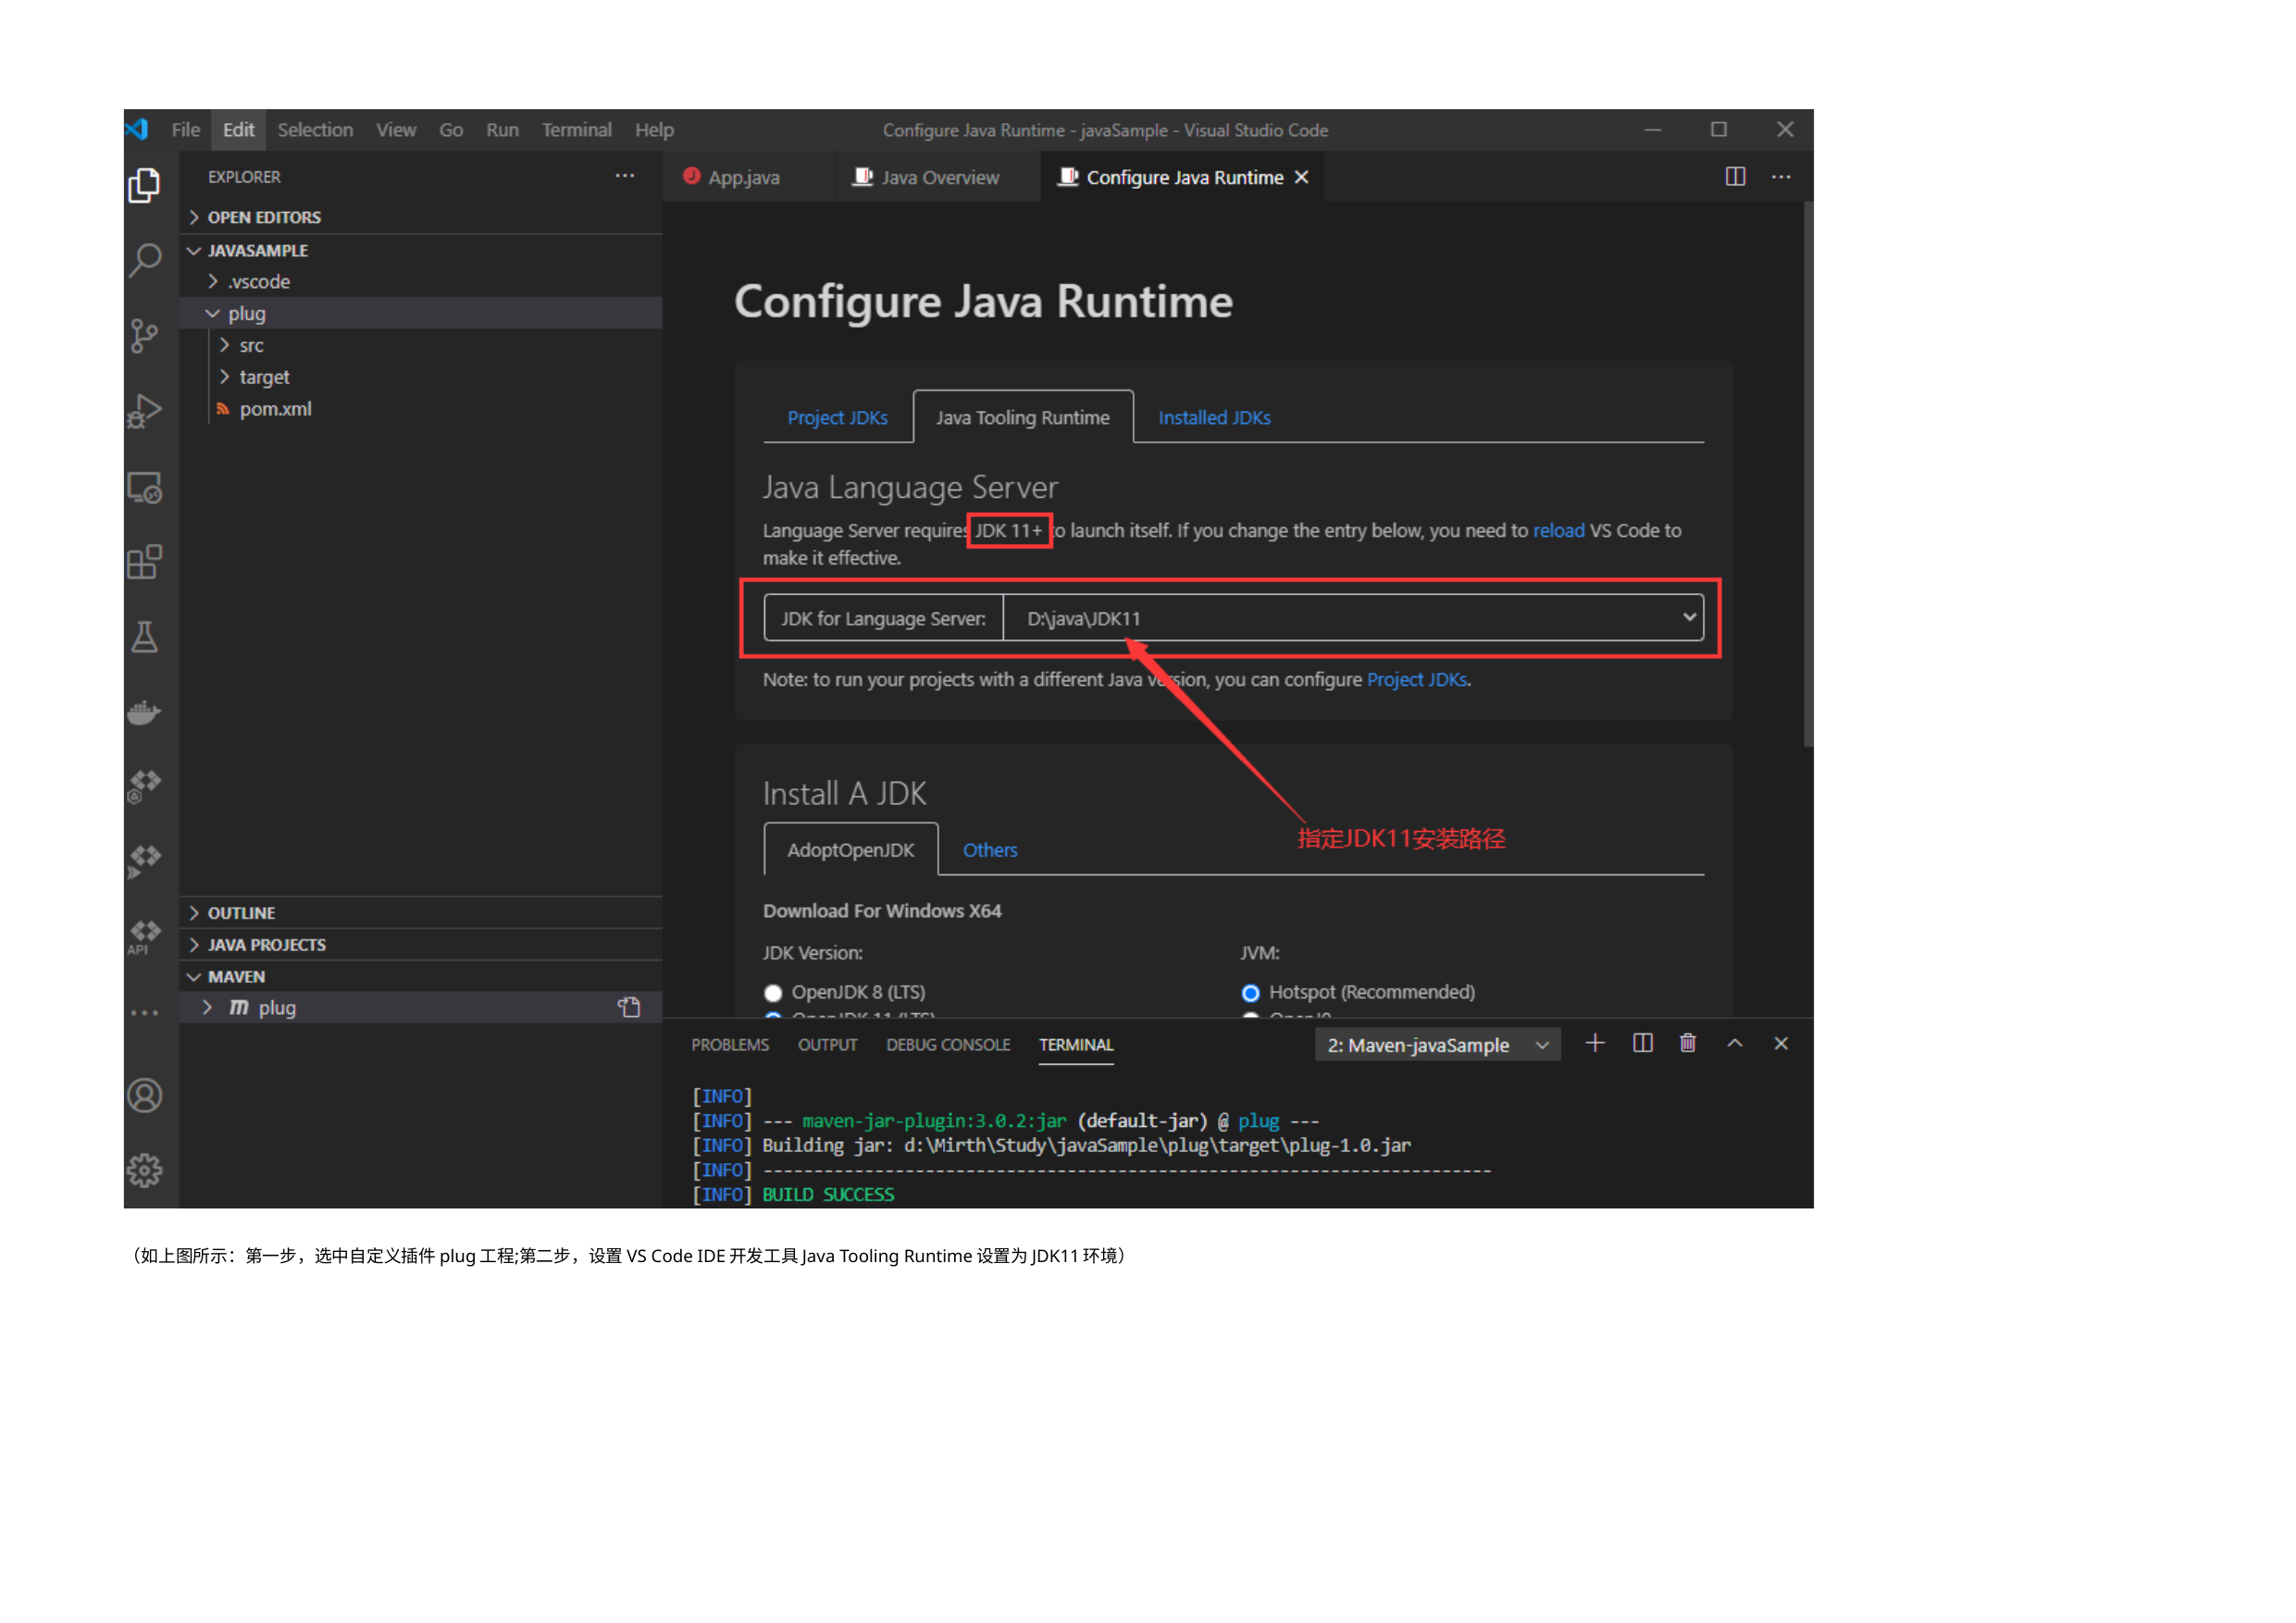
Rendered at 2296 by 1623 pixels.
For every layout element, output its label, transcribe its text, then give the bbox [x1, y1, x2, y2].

text （如上图所示：第一步，选中自定义插件plug工程;第二步，设置VS Code IDE开发工具Java Tooling Runtime设置为JDK11环境） [124, 1243, 2172, 1268]
picture [123, 109, 1815, 1208]
